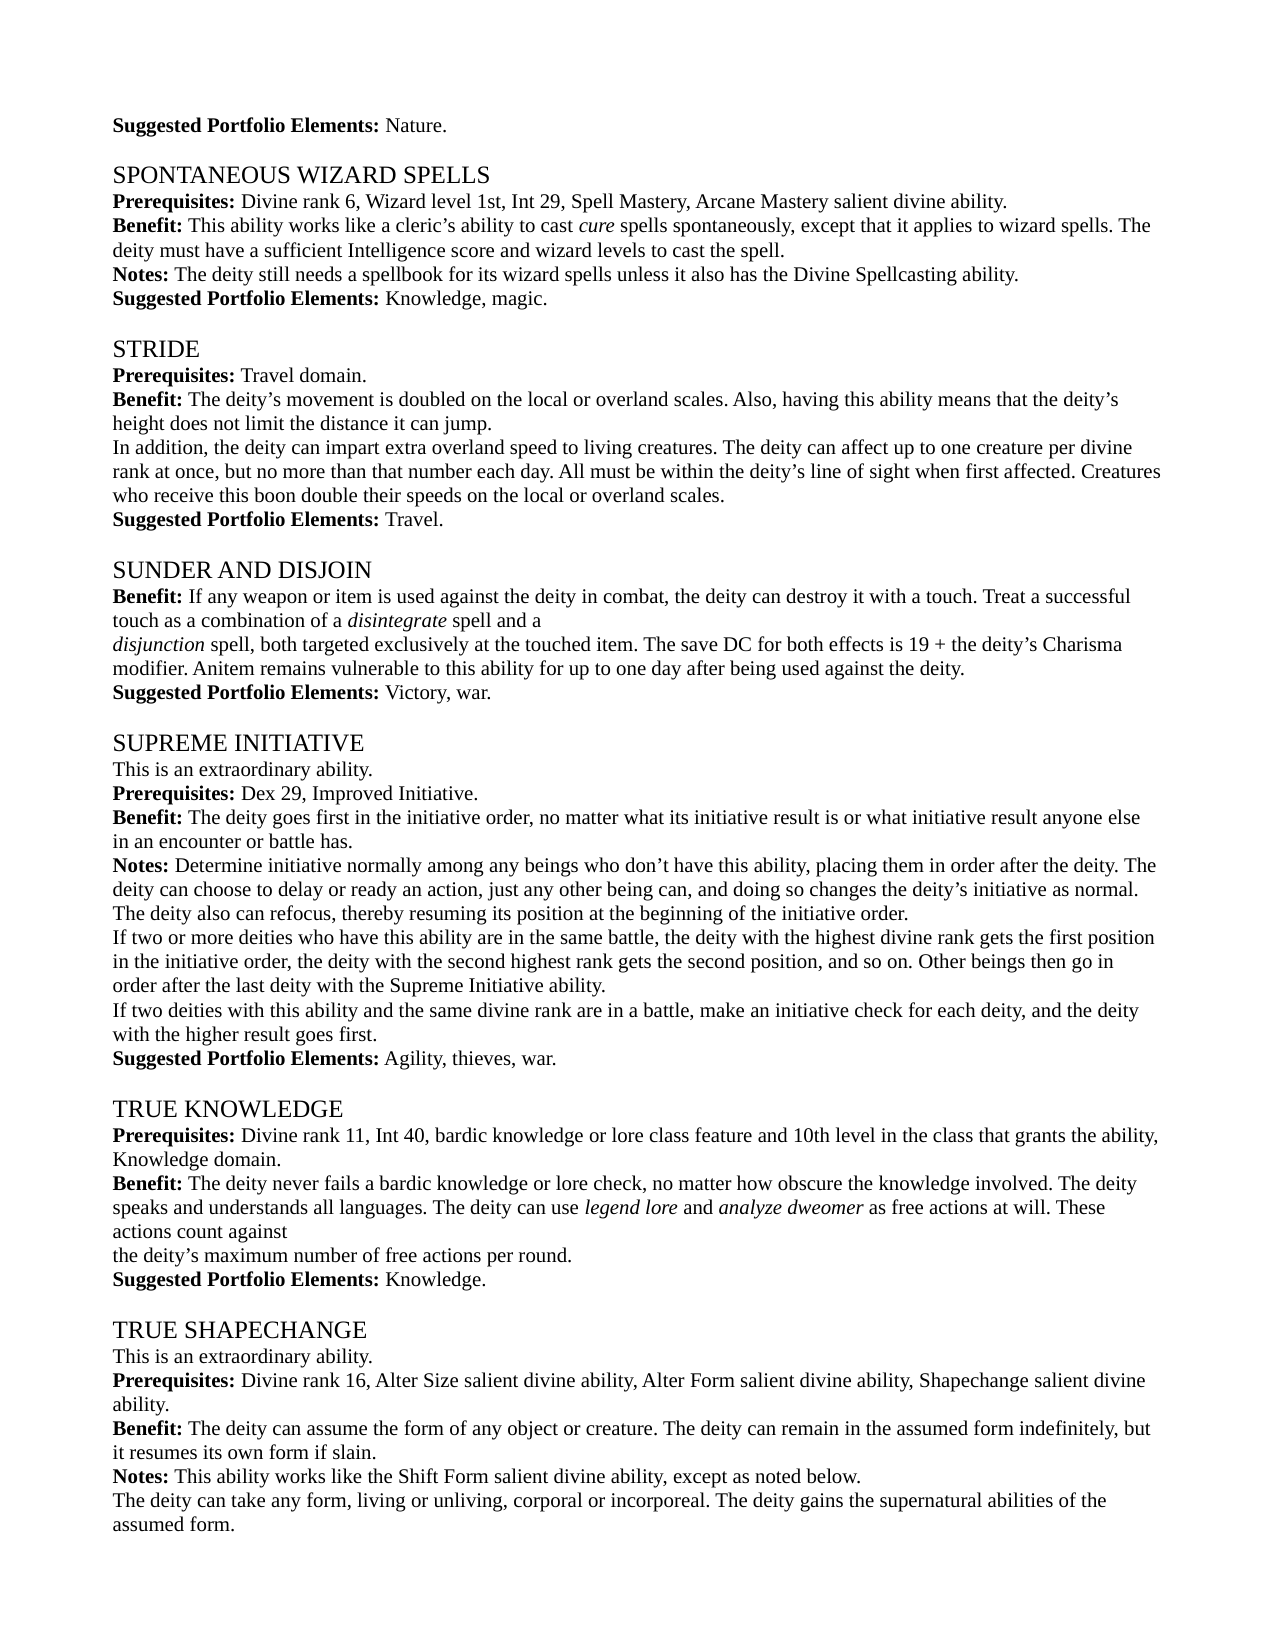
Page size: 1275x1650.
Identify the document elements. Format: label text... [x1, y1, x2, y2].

text Benefit: The deity’s movement is doubled on the local or overland scales. Also, having this ability means that the deity’s height does not limit the distance it can jump. [112, 387, 1162, 435]
text Prerequisites: Divine rank 6, Wizard level 1st, Int 29, Spell Mastery, Arcane Mastery salient divine ability. [112, 189, 1162, 213]
subtitle Supreme Initiative [112, 728, 1162, 757]
text Prerequisites: Divine rank 11, Int 40, bardic knowledge or lore class feature and 10th level in the class that grants the ability, Knowledge domain. [112, 1122, 1162, 1171]
text Suggested Portfolio Elements: Agility, thieves, war. [112, 1046, 1162, 1070]
text Notes: Determine initiative normally among any beings who don’t have this ability, placing them in order after the deity. The deity can choose to delay or ready an action, just any other being can, and doing so changes the deity’s initiative as normal. The deity also can refocus, thereby resuming its position at the beginning of the initiative order. [112, 853, 1162, 925]
text In addition, the deity can impart extra overland speed to living creatures. The deity can affect up to one creature per divine rank at once, but no more than that number each day. All must be within the deity’s line of sight when first affected. Creatures who receive this boon double their speeds on the local or overland scales. [112, 435, 1162, 507]
text If two deities with this ability and the same divine rank are in a battle, make an initiative check for each deity, and the deity with the higher result goes first. [112, 997, 1162, 1046]
text Suggested Portfolio Elements: Knowledge, magic. [112, 286, 1162, 310]
subtitle True Shapechange [112, 1315, 1162, 1344]
text This is an extraordinary ability. [112, 1344, 1162, 1368]
text Prerequisites: Travel domain. [112, 362, 1162, 387]
text Prerequisites: Divine rank 16, Alter Size salient divine ability, Alter Form salient divine ability, Shapechange salient divine ability. [112, 1368, 1162, 1416]
text the deity’s maximum number of free actions per round. [112, 1243, 1162, 1267]
text Benefit: The deity can assume the form of any object or creature. The deity can remain in the assumed form indefinitely, but it resumes its own form if slain. [112, 1416, 1162, 1464]
subtitle Spontaneous Wizard Spells [112, 161, 1162, 189]
text Notes: This ability works like the Shift Form salient divine ability, except as noted below. [112, 1464, 1162, 1488]
subtitle True Knowledge [112, 1094, 1162, 1122]
text Suggested Portfolio Elements: Nature. [112, 112, 1162, 137]
text Benefit: The deity goes first in the initiative order, no matter what its initiative result is or what initiative result anyone else in an encounter or battle has. [112, 805, 1162, 853]
text disjunction spell, both targeted exclusively at the touched item. The save DC for both effects is 19 + the deity’s Charisma modifier. Anitem remains vulnerable to this ability for up to one day after being used against the deity. [112, 632, 1162, 680]
subtitle Sunder and Disjoin [112, 555, 1162, 584]
text If two or more deities who have this ability are in the same battle, the deity with the highest divine rank gets the first position in the initiative order, the deity with the second highest rank gets the second position, and so on. Other beings then go in order after the last deity with the Supreme Initiative ability. [112, 925, 1162, 997]
text Suggested Portfolio Elements: Victory, war. [112, 680, 1162, 704]
text Prerequisites: Dex 29, Improved Initiative. [112, 781, 1162, 805]
text Benefit: This ability works like a cleric’s ability to cast cure spells spontaneously, except that it applies to wizard spells. The deity must have a sufficient Intelligence score and wizard levels to cast the spell. [112, 213, 1162, 262]
text Notes: The deity still needs a spellbook for its wizard spells unless it also has the Divine Spellcasting ability. [112, 262, 1162, 286]
subtitle Stride [112, 334, 1162, 362]
text Benefit: The deity never fails a bardic knowledge or lore check, no matter how obscure the knowledge involved. The deity speaks and understands all languages. The deity can use legend lore and analyze dweomer as free actions at will. These actions count against [112, 1171, 1162, 1243]
text Suggested Portfolio Elements: Travel. [112, 507, 1162, 531]
text This is an extraordinary ability. [112, 757, 1162, 781]
text Benefit: If any weapon or item is used against the deity in combat, the deity can destroy it with a touch. Treat a successful touch as a combination of a disintegrate spell and a [112, 584, 1162, 632]
text The deity can take any form, living or unliving, corporal or incorporeal. The deity gains the supernatural abilities of the assumed form. [112, 1488, 1162, 1536]
text Suggested Portfolio Elements: Knowledge. [112, 1267, 1162, 1291]
